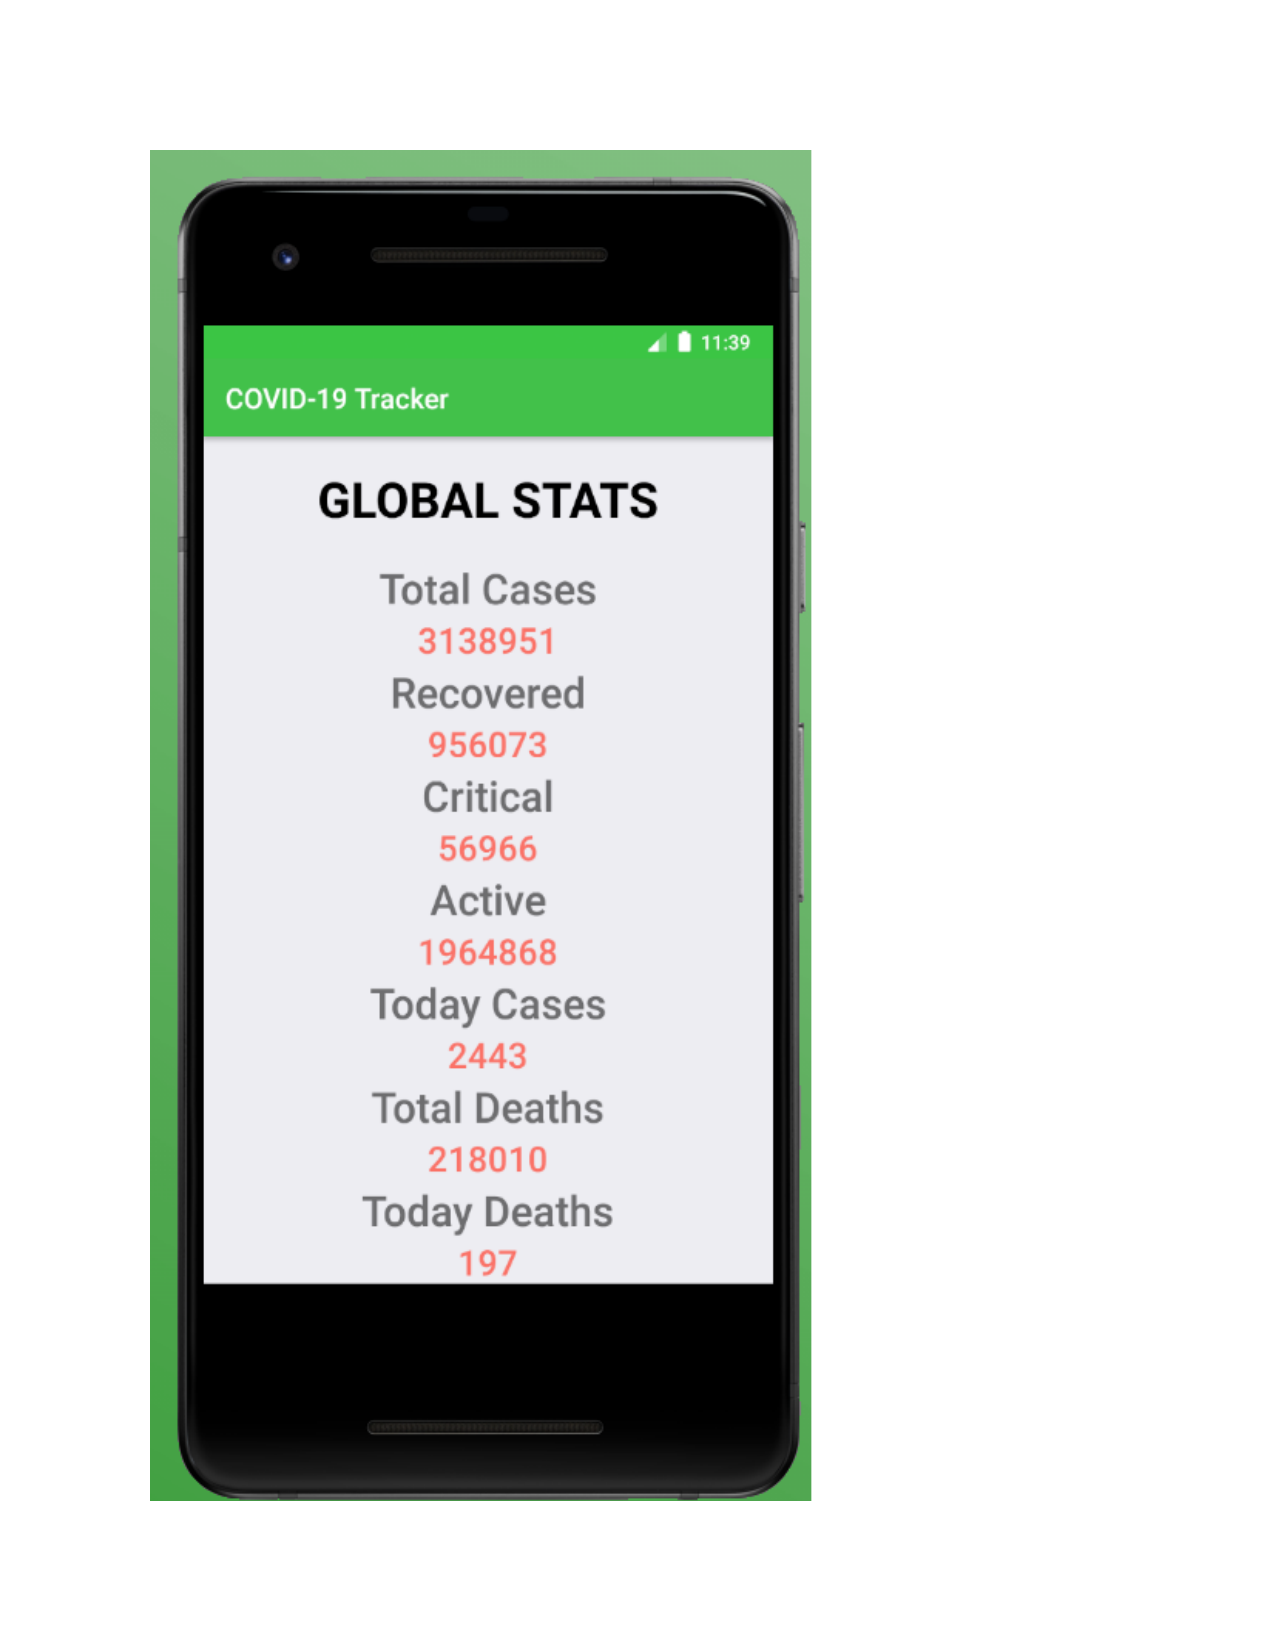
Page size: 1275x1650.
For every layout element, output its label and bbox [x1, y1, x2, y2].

picture [150, 150, 812, 1501]
